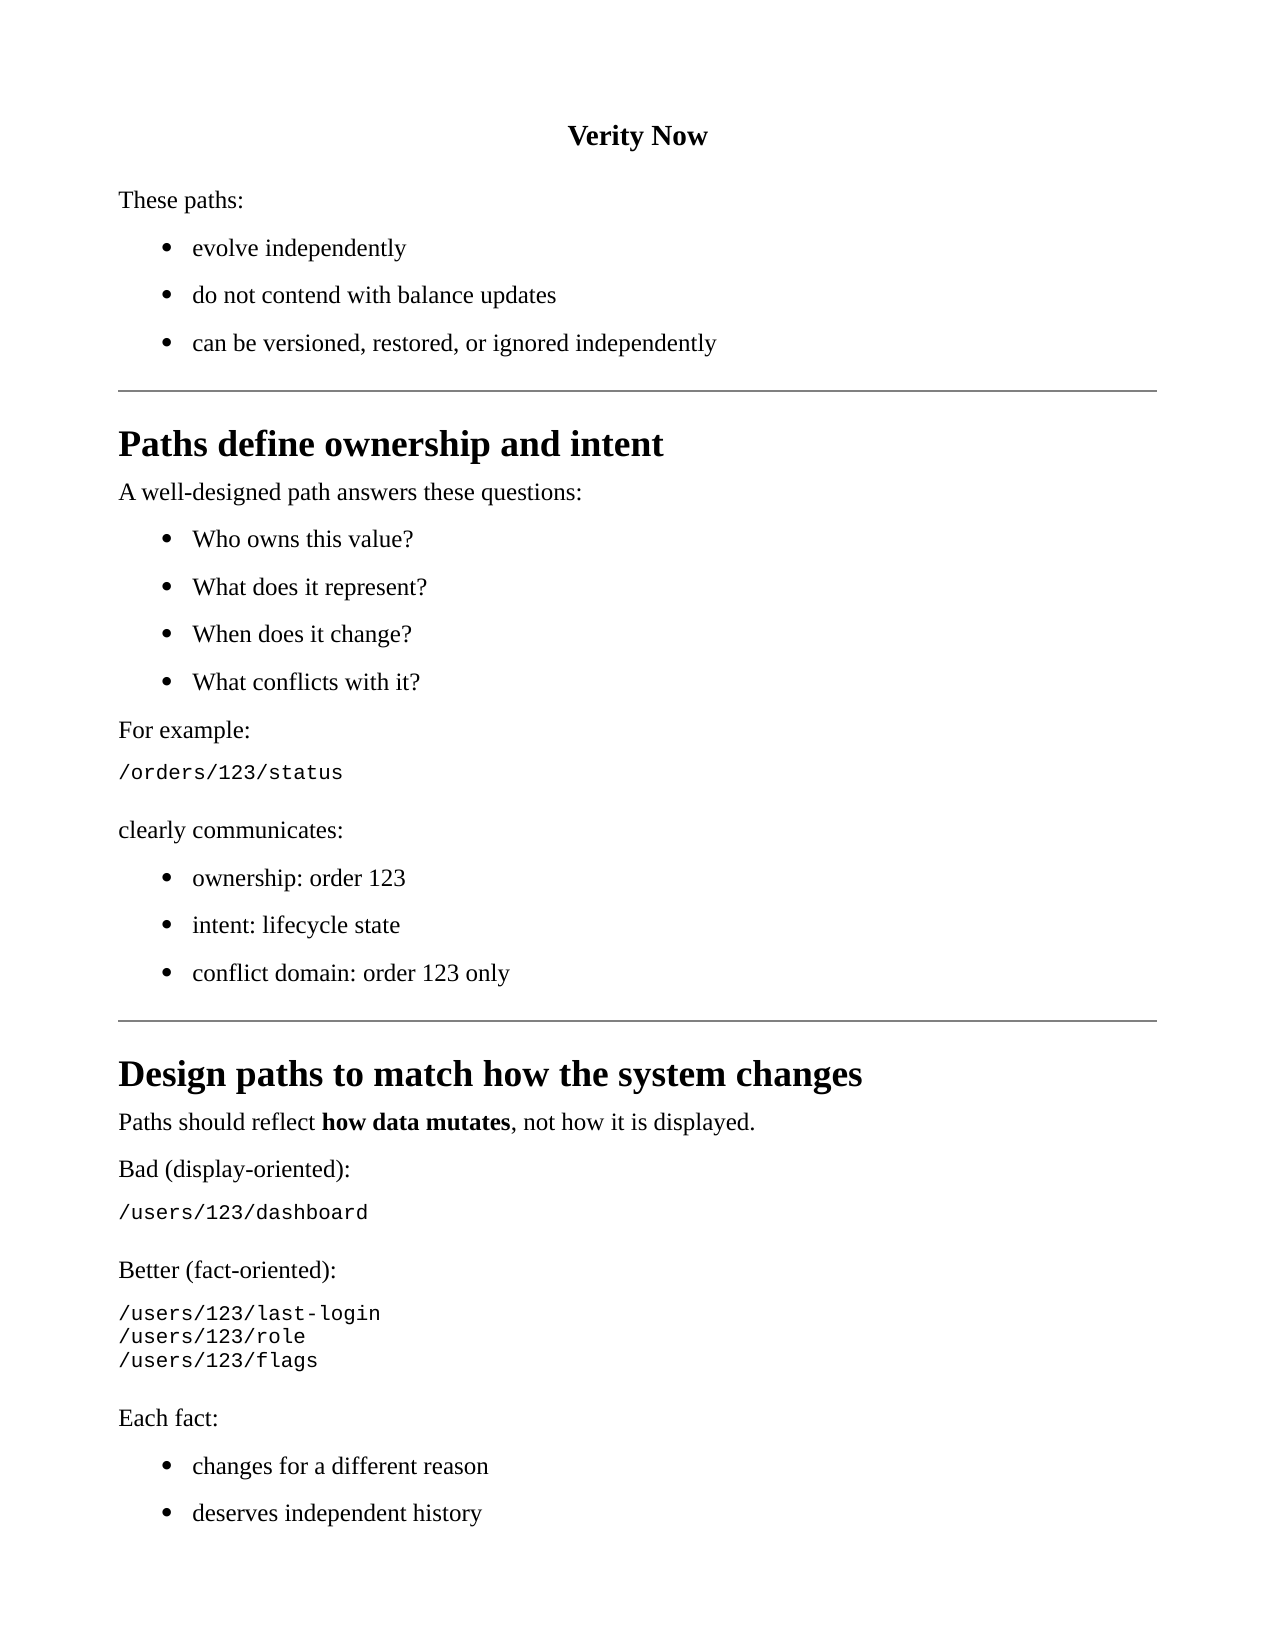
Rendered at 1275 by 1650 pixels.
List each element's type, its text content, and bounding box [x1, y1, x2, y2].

list What does it represent? [162, 572, 1157, 601]
list evolve independently [162, 233, 1157, 262]
list intent: lifecycle state [162, 911, 1157, 939]
list can be versioned, restored, or ignored independently [162, 328, 1157, 357]
text Bad (display-oriented): [118, 1154, 1157, 1183]
list deserves independent history [162, 1498, 1157, 1527]
text Better (fact-oriented): [118, 1255, 1157, 1284]
list changes for a different reason [162, 1451, 1157, 1479]
list ownership: order 123 [162, 863, 1157, 892]
subtitle Paths define ownership and intent [118, 421, 1157, 464]
text Paths should reflect how data mutates, not how it is displayed. [118, 1107, 1157, 1136]
text These paths: [118, 185, 1157, 214]
list When does it change? [162, 619, 1157, 648]
list What conflicts with it? [162, 667, 1157, 696]
text For example: [118, 715, 1157, 743]
text /users/123/last-login [118, 1303, 1157, 1326]
text /users/123/role [118, 1326, 1157, 1350]
text /orders/123/status [118, 762, 1157, 786]
text /users/123/flags [118, 1350, 1157, 1374]
list conflict domain: order 123 only [162, 958, 1157, 987]
list Who owns this value? [162, 524, 1157, 553]
subtitle Design paths to match how the system changes [118, 1051, 1157, 1094]
text clearly communicates: [118, 815, 1157, 844]
text Each fact: [118, 1403, 1157, 1432]
text /users/123/dashboard [118, 1202, 1157, 1226]
list do not contend with balance updates [162, 280, 1157, 309]
text A well-designed path answers these questions: [118, 477, 1157, 505]
